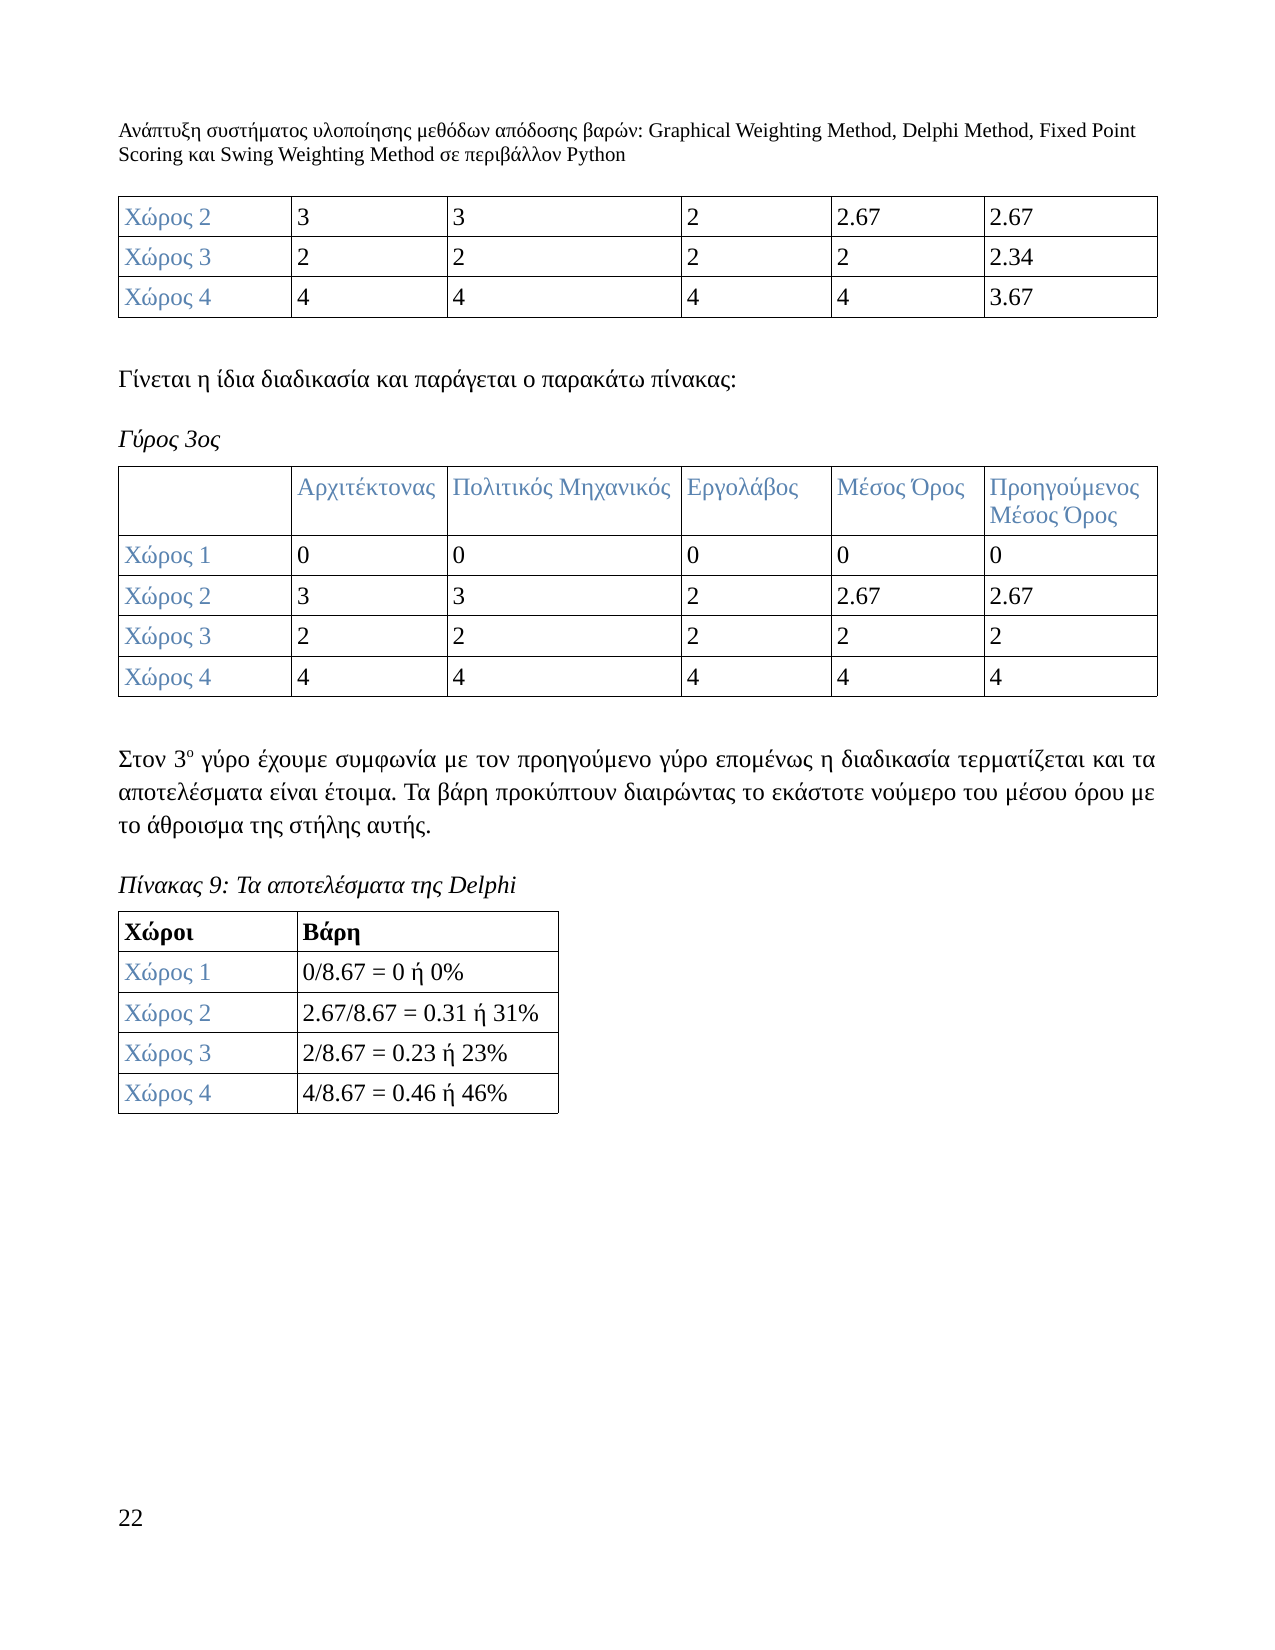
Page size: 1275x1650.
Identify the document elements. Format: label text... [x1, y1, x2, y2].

table_cell 4 [985, 657, 1157, 696]
table_cell 0/8.67 = 0 ή 0% [298, 952, 558, 992]
table_header Βάρη [298, 912, 558, 951]
table_cell 0 [985, 536, 1157, 575]
table_cell 4 [832, 657, 984, 696]
table_cell 2.67 [985, 576, 1157, 615]
table_cell Χώρος 4 [119, 277, 291, 317]
table_cell 3 [448, 197, 681, 236]
table_header Χώροι [119, 912, 297, 951]
table_cell 3 [448, 576, 681, 615]
table_header Πολιτικός Μηχανικός [448, 467, 681, 535]
table_cell 2 [682, 616, 831, 656]
table_cell 2.67/8.67 = 0.31 ή 31% [298, 993, 558, 1032]
table_cell Χώρος 2 [119, 993, 297, 1032]
table_header Αρχιτέκτονας [292, 467, 447, 535]
table_cell 3.67 [985, 277, 1157, 317]
table_cell 2.34 [985, 237, 1157, 276]
table_cell Χώρος 2 [119, 197, 291, 236]
table_cell Χώρος 1 [119, 536, 291, 575]
table_cell 4 [292, 657, 447, 696]
text Πίνακας 9: Τα αποτελέσματα της Delphi [118, 870, 1157, 899]
table_cell 4 [448, 277, 681, 317]
table_cell 0 [682, 536, 831, 575]
table_cell 4 [682, 277, 831, 317]
table_header [119, 467, 291, 535]
table_cell 3 [292, 197, 447, 236]
table_cell 2 [448, 237, 681, 276]
table_cell 2.67 [985, 197, 1157, 236]
table_cell 0 [292, 536, 447, 575]
table_cell 2 [985, 616, 1157, 656]
table_cell 2 [832, 237, 984, 276]
table_cell 2 [832, 616, 984, 656]
table_cell 0 [448, 536, 681, 575]
table_cell 4 [292, 277, 447, 317]
table_cell Χώρος 4 [119, 1074, 297, 1113]
table_header Προηγούμενος Μέσος Όρος [985, 467, 1157, 535]
table_header Εργολάβος [682, 467, 831, 535]
table_cell 2 [682, 197, 831, 236]
table_cell 2 [448, 616, 681, 656]
text Γύρος 3ος [118, 424, 1157, 453]
table_cell 2 [682, 237, 831, 276]
table_cell Χώρος 3 [119, 616, 291, 656]
table_cell Χώρος 3 [119, 237, 291, 276]
text Στον 3ο γύρο έχουμε συμφωνία με τον προηγούμενο γύρο επομένως η διαδικασία τερματίζεται και τα αποτελέσματα είναι έτοιμα. Τα βάρη προκύπτουν διαιρώντας το εκάστοτε νούμερο του μέσου όρου με το άθροισμα της στήλης αυτής. [118, 744, 1157, 838]
table_cell 2 [292, 237, 447, 276]
table_cell 2/8.67 = 0.23 ή 23% [298, 1033, 558, 1072]
table_cell 4 [832, 277, 984, 317]
table_cell 2.67 [832, 197, 984, 236]
table_header Μέσος Όρος [832, 467, 984, 535]
table_cell 2 [682, 576, 831, 615]
table_cell Χώρος 3 [119, 1033, 297, 1072]
table_cell 3 [292, 576, 447, 615]
text Γίνεται η ίδια διαδικασία και παράγεται ο παρακάτω πίνακας: [118, 364, 1157, 393]
table_cell 0 [832, 536, 984, 575]
table_cell Χώρος 1 [119, 952, 297, 992]
table_cell Χώρος 4 [119, 657, 291, 696]
table_cell 2.67 [832, 576, 984, 615]
table_cell 4 [682, 657, 831, 696]
table_cell 2 [292, 616, 447, 656]
table_cell 4 [448, 657, 681, 696]
table_cell 4/8.67 = 0.46 ή 46% [298, 1074, 558, 1113]
table_cell Χώρος 2 [119, 576, 291, 615]
